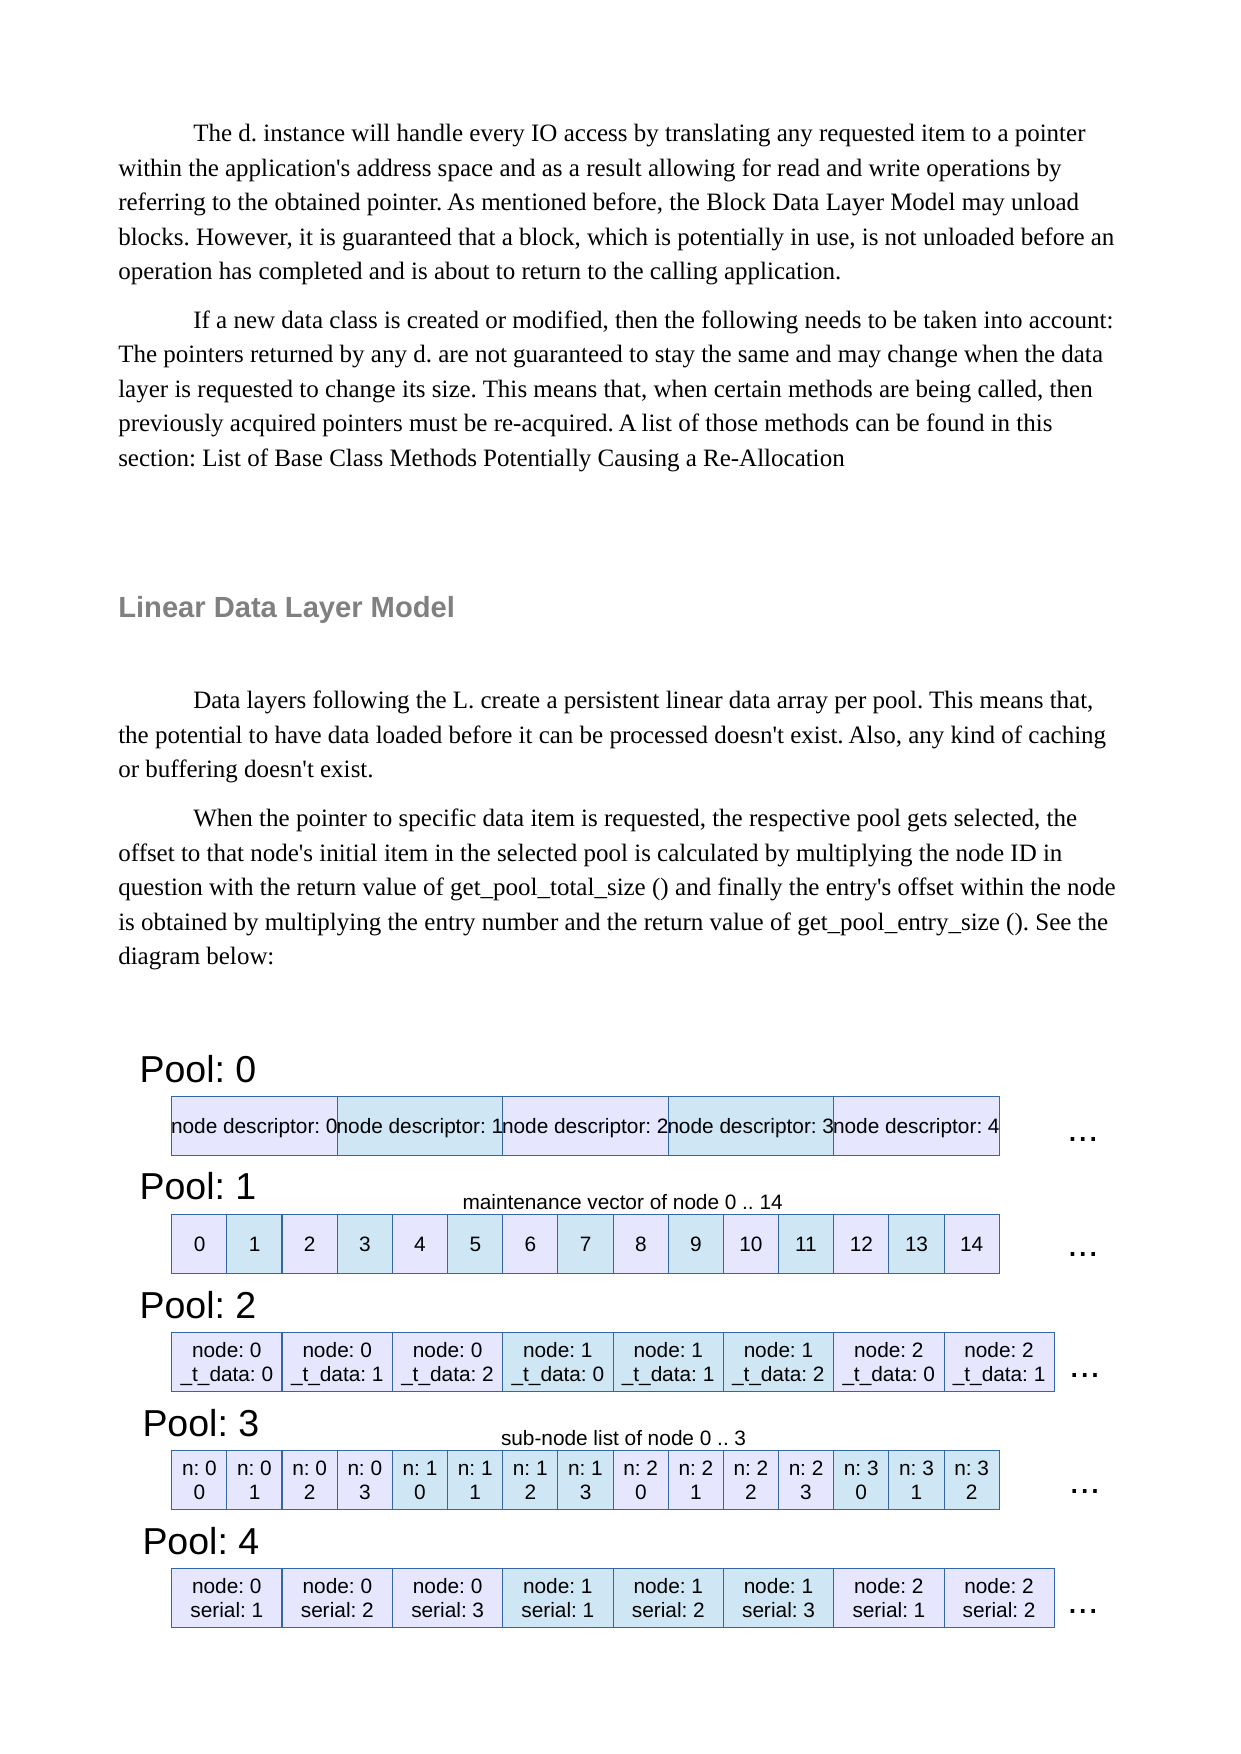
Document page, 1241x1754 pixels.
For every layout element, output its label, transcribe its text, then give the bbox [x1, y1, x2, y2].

text The d. instance will handle every IO access by translating any requested item to a pointer within the application's address space and as a result allowing for read and write operations by referring to the obtained pointer. As mentioned before, the Block Data Layer Model may unload blocks. However, it is guaranteed that a block, which is potentially in use, is not unloaded before an operation has completed and is about to return to the calling application. [118, 118, 1122, 285]
subtitle Linear Data Layer Model [118, 590, 1122, 624]
text When the pointer to specific data item is requested, the respective pool gets selected, the offset to that node's initial item in the selected pool is calculated by multiplying the node ID in question with the return value of get_pool_total_size () and finally the entry's offset within the node is obtained by multiplying the entry number and the return value of get_pool_entry_size (). See the diagram below: [118, 803, 1122, 970]
text Data layers following the L. create a persistent linear data array per pool. This means that, the potential to have data loaded before it can be processed doesn't exist. Also, any kind of caching or buffering doesn't exist. [118, 685, 1122, 783]
text If a new data class is created or modified, then the following needs to be taken into account: The pointers returned by any d. are not guaranteed to stay the same and may change when the data layer is requested to change its size. This means that, when certain methods are being called, then previously acquired pointers must be re-acquired. A list of those methods can be found in this section: List of Base Class Methods Potentially Causing a Re-Allocation [118, 305, 1122, 472]
